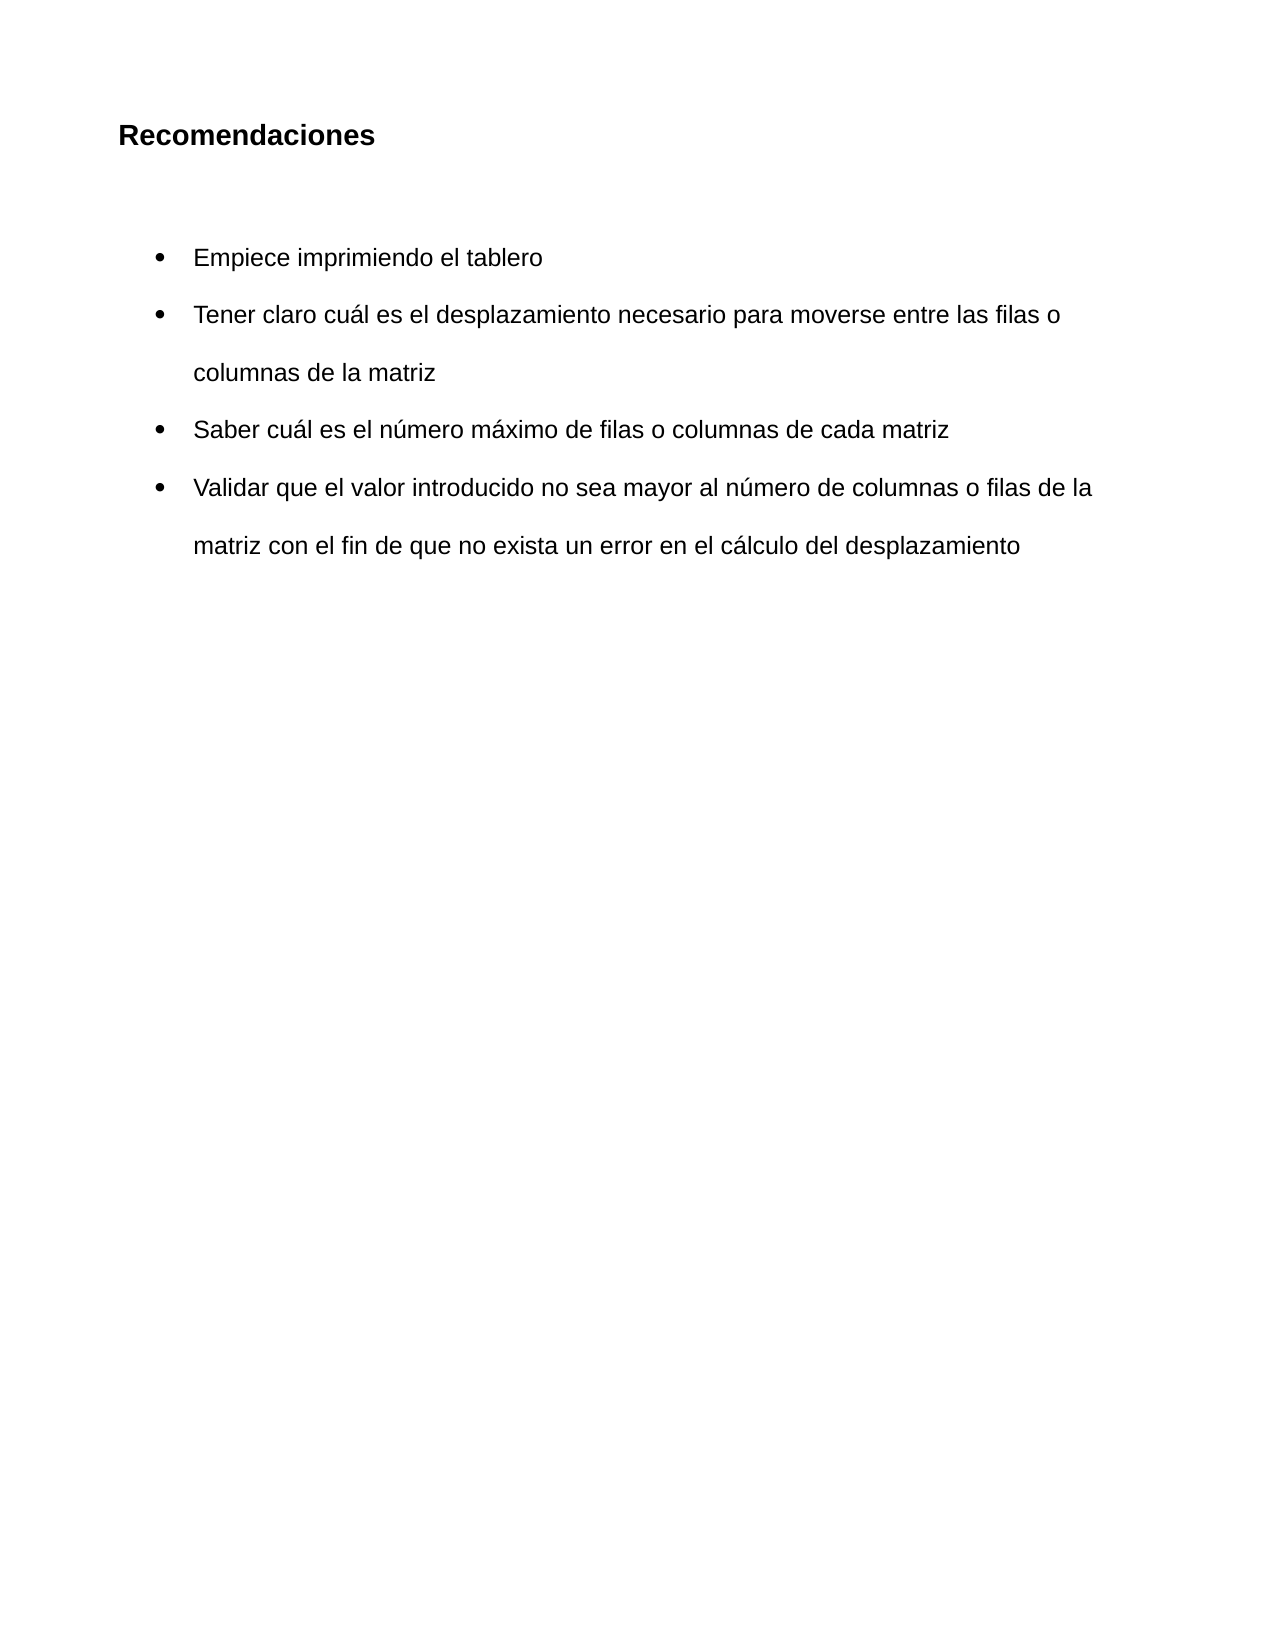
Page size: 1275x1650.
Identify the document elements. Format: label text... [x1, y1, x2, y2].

text Recomendaciones [118, 118, 1157, 152]
list Saber cuál es el número máximo de filas o columnas de cada matriz [156, 416, 1157, 444]
list Tener claro cuál es el desplazamiento necesario para moverse entre las filas o columnas de la matriz [156, 300, 1157, 387]
list Empiece imprimiendo el tablero [156, 243, 1157, 272]
list Validar que el valor introducido no sea mayor al número de columnas o filas de la matriz con el fin de que no exista un error en el cálculo del desplazamiento [156, 473, 1157, 559]
